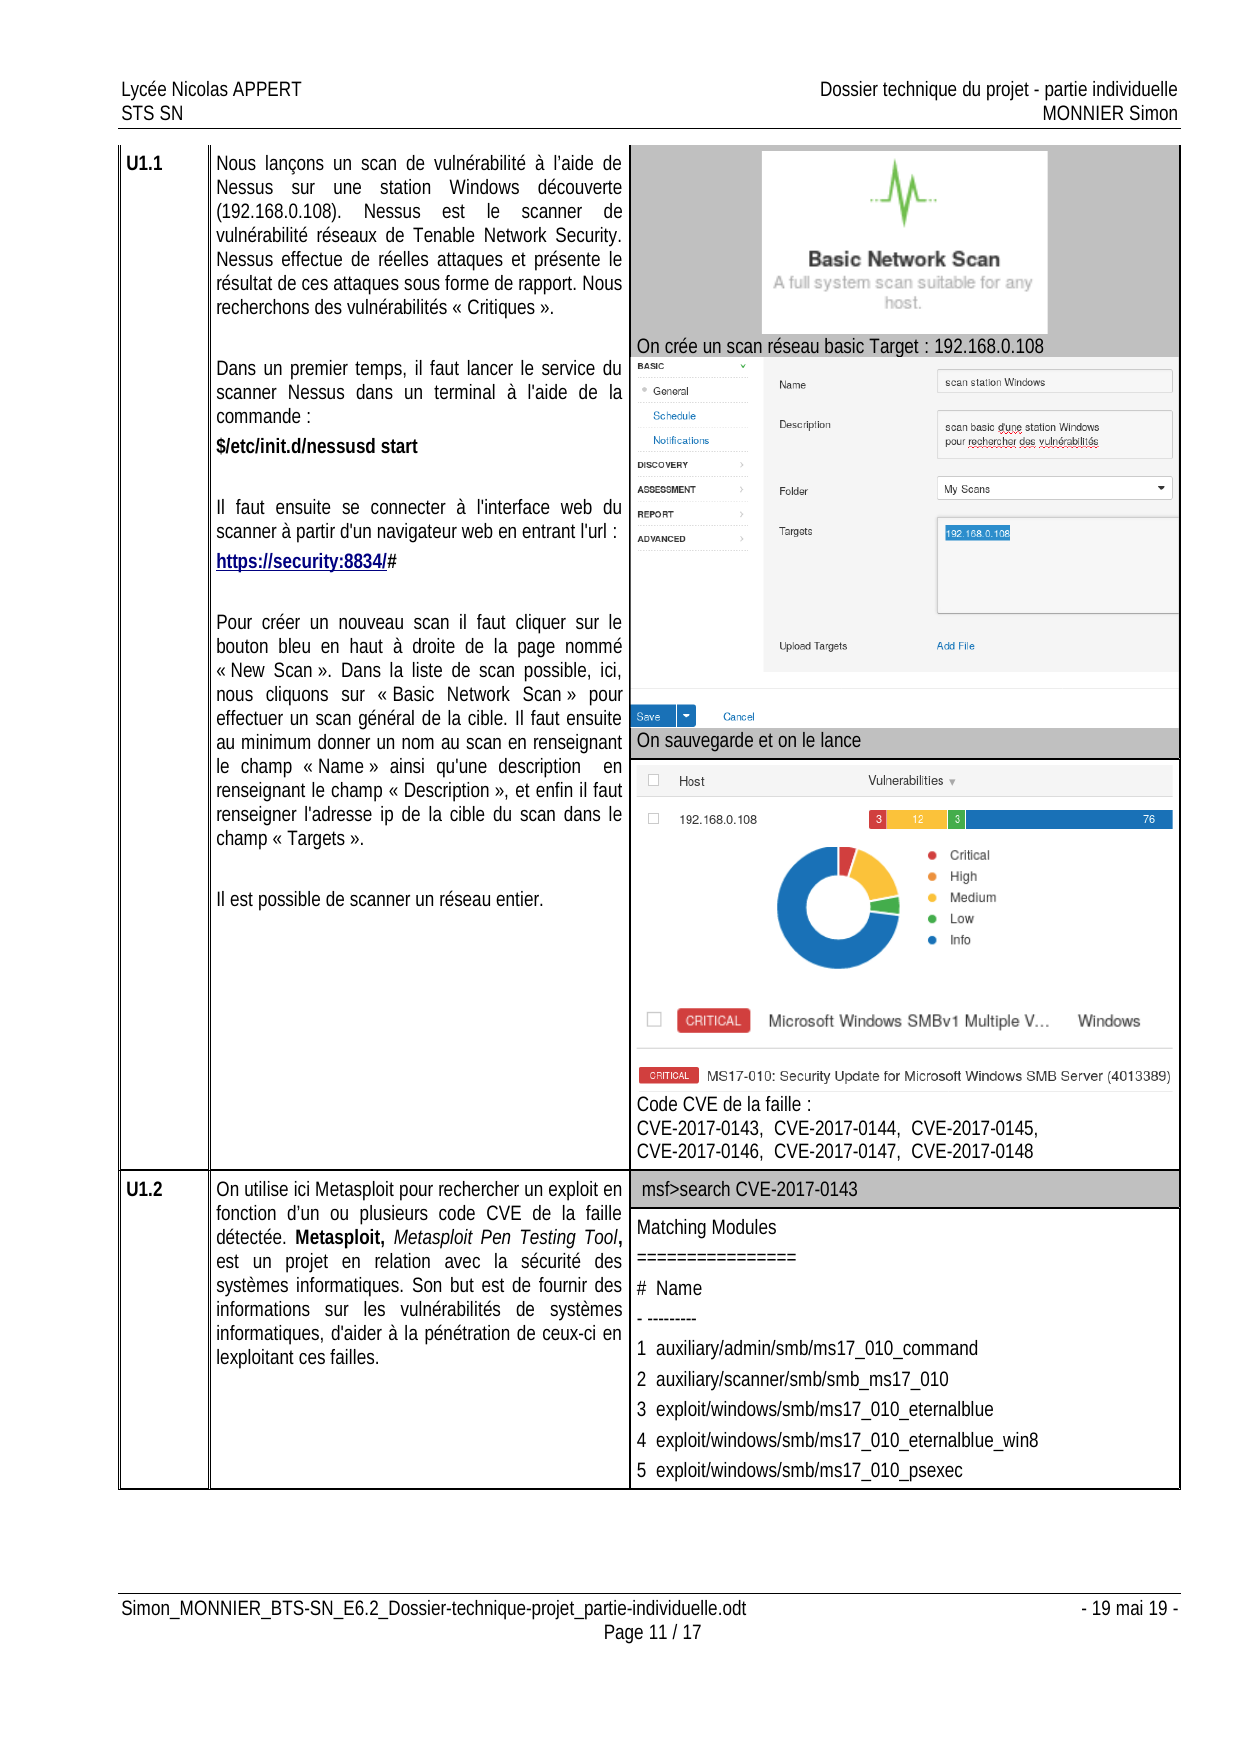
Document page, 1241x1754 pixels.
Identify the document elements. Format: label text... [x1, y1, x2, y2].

table_cell Nous lançons un scan de vulnérabilité à l’aide de Nessus sur une station Windows découverte (192.168.0.108). Nessus est le scanner de vulnérabilité réseaux de Tenable Network Security. Nessus effectue de réelles attaques et présente le résultat de ces attaques sous forme de rapport. Nous recherchons des vulnérabilités « Critiques ». Dans un premier temps, il faut lancer le service du scanner Nessus dans un terminal à l'aide de la commande : $/etc/init.d/nessusd start Il faut ensuite se connecter à l'interface web du scanner à partir d'un navigateur web en entrant l'url : https://security:8834/# Pour créer un nouveau scan il faut cliquer sur le bouton bleu en haut à droite de la page nommé « New Scan ». Dans la liste de scan possible, ici, nous cliquons sur « Basic Network Scan » pour effectuer un scan général de la cible. Il faut ensuite au minimum donner un nom au scan en renseignant le champ « Name » ainsi qu'une description en renseignant le champ « Description », et enfin il faut renseigner l'adresse ip de la cible du scan dans le champ « Targets ». Il est possible de scanner un réseau entier. [211, 145, 629, 1169]
picture [636, 765, 1173, 840]
table_cell On utilise ici Metasploit pour rechercher un exploit en fonction d’un ou plusieurs code CVE de la faille détectée. Metasploit, Metasploit Pen Testing Tool, est un projet en relation avec la sécurité des systèmes informatiques. Son but est de fournir des informations sur les vulnérabilités de systèmes informatiques, d'aider à la pénétration de ceux-ci en lexploitant ces failles. [211, 1171, 629, 1488]
table_cell U1.2 [121, 1171, 208, 1488]
picture [636, 996, 1173, 1049]
table_cell Matching Modules ================ # Name - --------- 1 auxiliary/admin/smb/ms17_010_command 2 auxiliary/scanner/smb/smb_ms17_010 3 exploit/windows/smb/ms17_010_eternalblue 4 exploit/windows/smb/ms17_010_eternalblue_win8 5 exploit/windows/smb/ms17_010_psexec [631, 1209, 1179, 1488]
table_cell U1.1 [121, 145, 208, 1169]
table_header On sauvegarde et on le lance [631, 728, 1179, 758]
picture [761, 151, 1048, 334]
picture [630, 357, 1179, 728]
picture [636, 1063, 1173, 1092]
table_header msf>search CVE-2017-0143 [631, 1171, 1179, 1207]
table_header On crée un scan réseau basic Target : 192.168.0.108 [631, 145, 1179, 357]
table_cell Code CVE de la faille : CVE-2017-0143, CVE-2017-0144, CVE-2017-0145, CVE-2017-0146, CVE-2017-0147, CVE-2017-0148 [631, 760, 1179, 1169]
picture [772, 847, 1024, 973]
